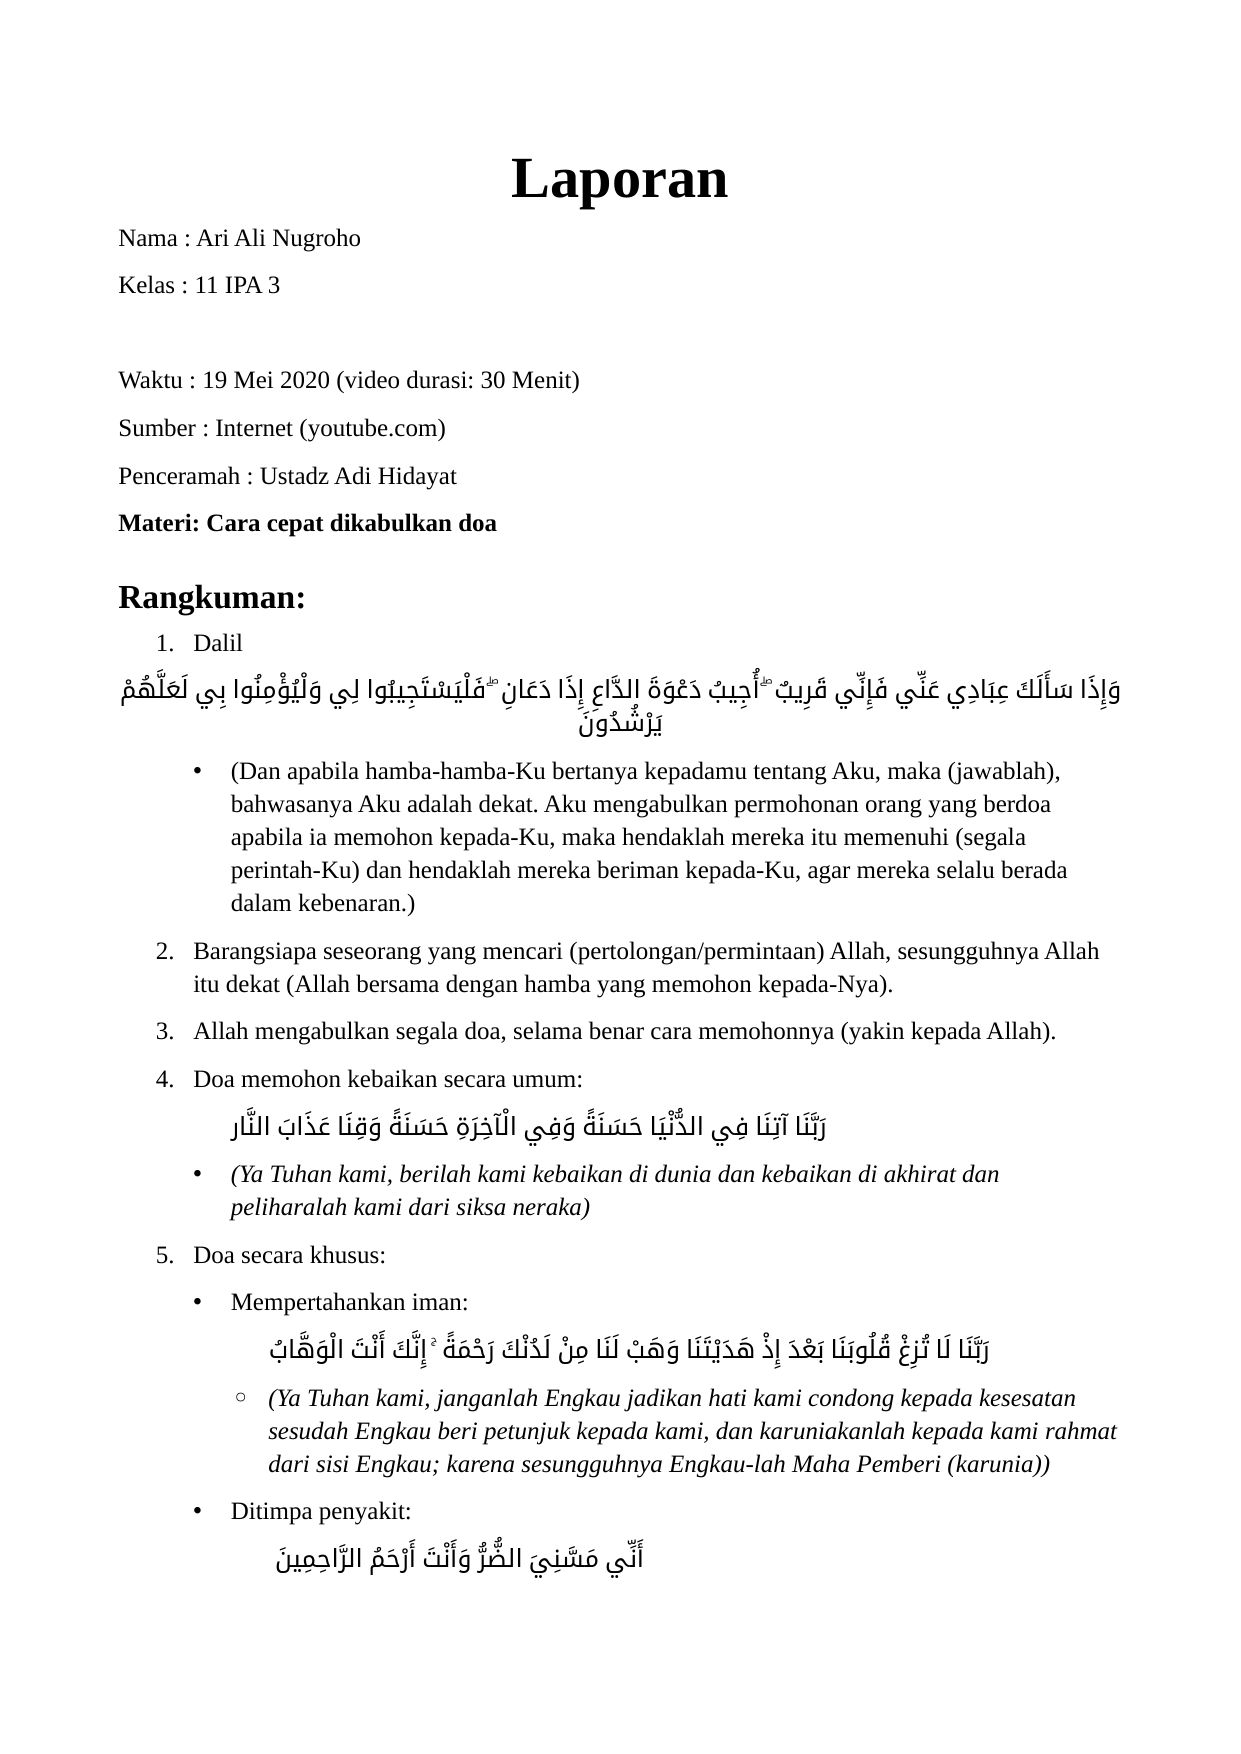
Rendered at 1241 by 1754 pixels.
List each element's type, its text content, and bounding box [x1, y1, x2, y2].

text Penceramah : Ustadz Adi Hidayat [118, 461, 1122, 489]
text Nama : Ari Ali Nugroho [118, 223, 1122, 251]
list Barangsiapa seseorang yang mencari (pertolongan/permintaan) Allah, sesungguhnya Allah itu dekat (Allah bersama dengan hamba yang memohon kepada-Nya). [156, 936, 1122, 998]
text Sumber : Internet (youtube.com) [118, 413, 1122, 442]
list (Ya Tuhan kami, berilah kami kebaikan di dunia dan kebaikan di akhirat dan peliharalah kami dari siksa neraka) [193, 1159, 1122, 1221]
text Waktu : 19 Mei 2020 (video durasi: 30 Menit) [118, 366, 1122, 394]
list Doa secara khusus: [156, 1240, 1122, 1269]
subtitle Rangkuman: [118, 577, 1122, 615]
text وَإِذَا سَأَلَكَ عِبَادِي عَنِّي فَإِنِّي قَرِيبٌ ۖ أُجِيبُ دَعْوَةَ الدَّاعِ إِذَا دَعَانِ ۖ فَلْيَسْتَجِيبُوا لِي وَلْيُؤْمِنُوا بِي لَعَلَّهُمْ يَرْشُدُونَ [118, 676, 1122, 737]
list Ditimpa penyakit: [193, 1496, 1122, 1525]
list أَنِّي مَسَّنِيَ الضُّرُّ وَأَنْتَ أَرْحَمُ الرَّاحِمِينَ [231, 1544, 1122, 1573]
list Doa memohon kebaikan secara umum: [156, 1064, 1122, 1093]
list (Ya Tuhan kami, janganlah Engkau jadikan hati kami condong kepada kesesatan sesudah Engkau beri petunjuk kepada kami, dan karuniakanlah kepada kami rahmat dari sisi Engkau; karena sesungguhnya Engkau-lah Maha Pemberi (karunia)) [231, 1383, 1122, 1477]
list رَبَّنَا لَا تُزِغْ قُلُوبَنَا بَعْدَ إِذْ هَدَيْتَنَا وَهَبْ لَنَا مِنْ لَدُنْكَ رَحْمَةً ۚ إِنَّكَ أَنْتَ الْوَهَّابُ [231, 1335, 1122, 1364]
title Laporan [118, 143, 1122, 210]
text Materi: Cara cepat dikabulkan doa [118, 508, 1122, 537]
list Dalil [156, 628, 1122, 657]
list (Dan apabila hamba-hamba-Ku bertanya kepadamu tentang Aku, maka (jawablah), bahwasanya Aku adalah dekat. Aku mengabulkan permohonan orang yang berdoa apabila ia memohon kepada-Ku, maka hendaklah mereka itu memenuhi (segala perintah-Ku) dan hendaklah mereka beriman kepada-Ku, agar mereka selalu berada dalam kebenaran.) [193, 756, 1122, 917]
list Mempertahankan iman: [193, 1287, 1122, 1316]
text Kelas : 11 IPA 3 [118, 270, 1122, 299]
list Allah mengabulkan segala doa, selama benar cara memohonnya (yakin kepada Allah). [156, 1016, 1122, 1045]
list رَبَّنَا آتِنَا فِي الدُّنْيَا حَسَنَةً وَفِي الْآخِرَةِ حَسَنَةً وَقِنَا عَذَابَ النَّار [193, 1112, 1122, 1140]
